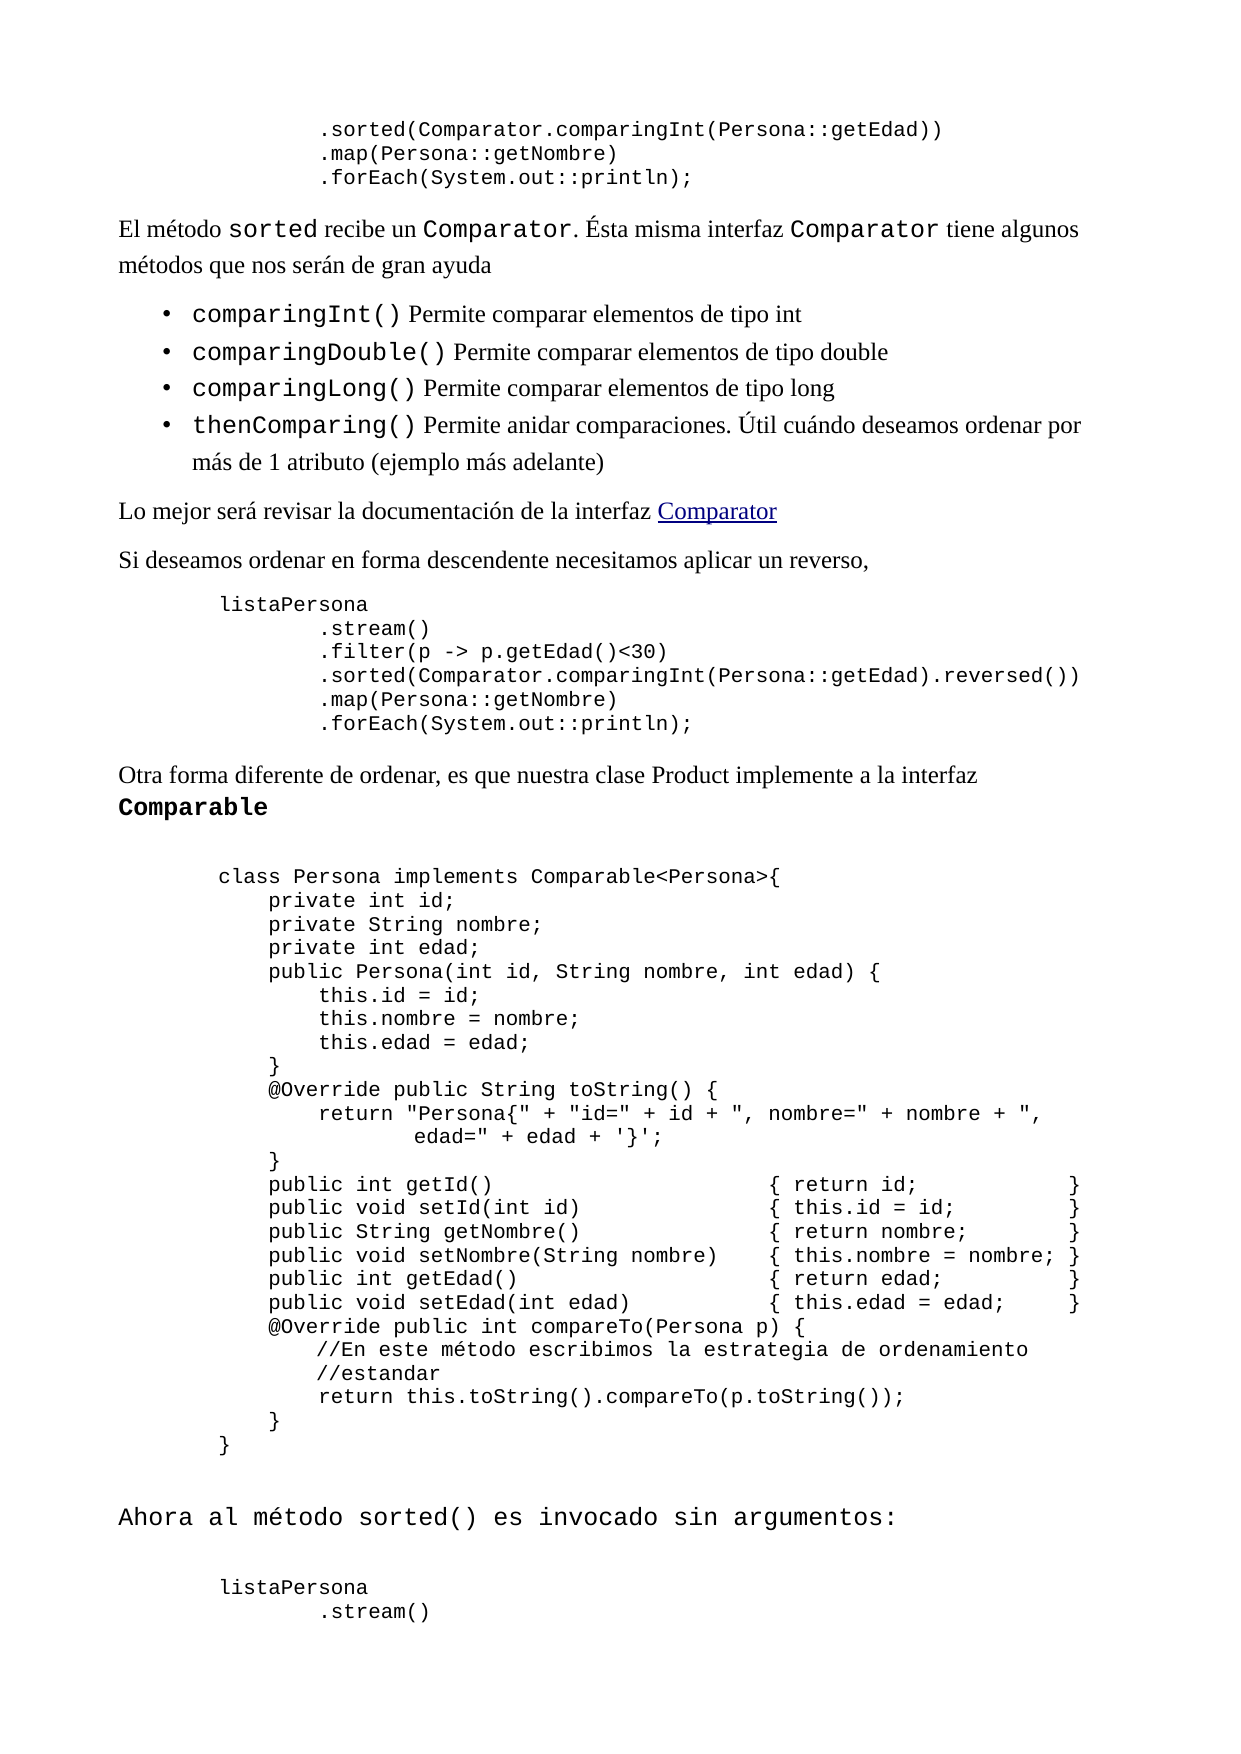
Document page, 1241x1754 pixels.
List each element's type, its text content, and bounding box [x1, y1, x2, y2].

text public void setNombre(String nombre) { this.nombre = nombre; } [118, 1245, 1122, 1268]
text Si deseamos ordenar en forma descendente necesitamos aplicar un reverso, [118, 545, 1122, 574]
text this.id = id; [118, 984, 1122, 1008]
text //En este método escribimos la estrategia de ordenamiento //estandar [118, 1339, 1122, 1387]
text .sorted(Comparator.comparingInt(Persona::getEdad)) [118, 119, 1122, 143]
text Lo mejor será revisar la documentación de la interfaz Comparator [118, 496, 1122, 525]
text private int edad; [118, 937, 1122, 961]
text private int id; [118, 890, 1122, 914]
list comparingDouble() Permite comparar elementos de tipo double [162, 337, 1122, 367]
text Otra forma diferente de ordenar, es que nuestra clase Product implemente a la interfaz Comparable [118, 760, 1122, 822]
list thenComparing() Permite anidar comparaciones. Útil cuándo deseamos ordenar por más de 1 atributo (ejemplo más adelante) [162, 411, 1122, 476]
text public void setEdad(int edad) { this.edad = edad; } [118, 1292, 1122, 1316]
text public void setId(int id) { this.id = id; } [118, 1197, 1122, 1221]
text this.nombre = nombre; [118, 1008, 1122, 1032]
text .stream() [118, 1601, 1122, 1624]
text listaPersona [118, 594, 1122, 618]
text return this.toString().compareTo(p.toString()); [118, 1387, 1122, 1410]
list comparingInt() Permite comparar elementos de tipo int [162, 299, 1122, 330]
text Ahora al método sorted() es invocado sin argumentos: [118, 1505, 1122, 1533]
list comparingLong() Permite comparar elementos de tipo long [162, 373, 1122, 404]
text private String nombre; [118, 914, 1122, 937]
text .map(Persona::getNombre) [118, 689, 1122, 712]
text public int getEdad() { return edad; } [118, 1268, 1122, 1292]
text } [118, 1056, 1122, 1079]
text } [118, 1434, 1122, 1457]
text .stream() [118, 618, 1122, 642]
text public String getNombre() { return nombre; } [118, 1221, 1122, 1245]
text .sorted(Comparator.comparingInt(Persona::getEdad).reversed()) [118, 665, 1122, 689]
text @Override public int compareTo(Persona p) { [118, 1316, 1122, 1339]
text } [118, 1410, 1122, 1434]
text return "Persona{" + "id=" + id + ", nombre=" + nombre + ", edad=" + edad + '}'; [118, 1103, 1122, 1150]
text El método sorted recibe un Comparator. Ésta misma interfaz Comparator tiene algunos métodos que nos serán de gran ayuda [118, 214, 1122, 279]
text this.edad = edad; [118, 1032, 1122, 1056]
text .forEach(System.out::println); [118, 712, 1122, 736]
text public Persona(int id, String nombre, int edad) { [118, 961, 1122, 984]
text class Persona implements Comparable<Persona>{ [118, 866, 1122, 890]
text } [118, 1150, 1122, 1174]
text .forEach(System.out::println); [118, 167, 1122, 190]
text listaPersona [118, 1577, 1122, 1601]
text .filter(p -> p.getEdad()<30) [118, 642, 1122, 665]
text public int getId() { return id; } [118, 1174, 1122, 1197]
text .map(Persona::getNombre) [118, 143, 1122, 167]
text @Override public String toString() { [118, 1079, 1122, 1103]
